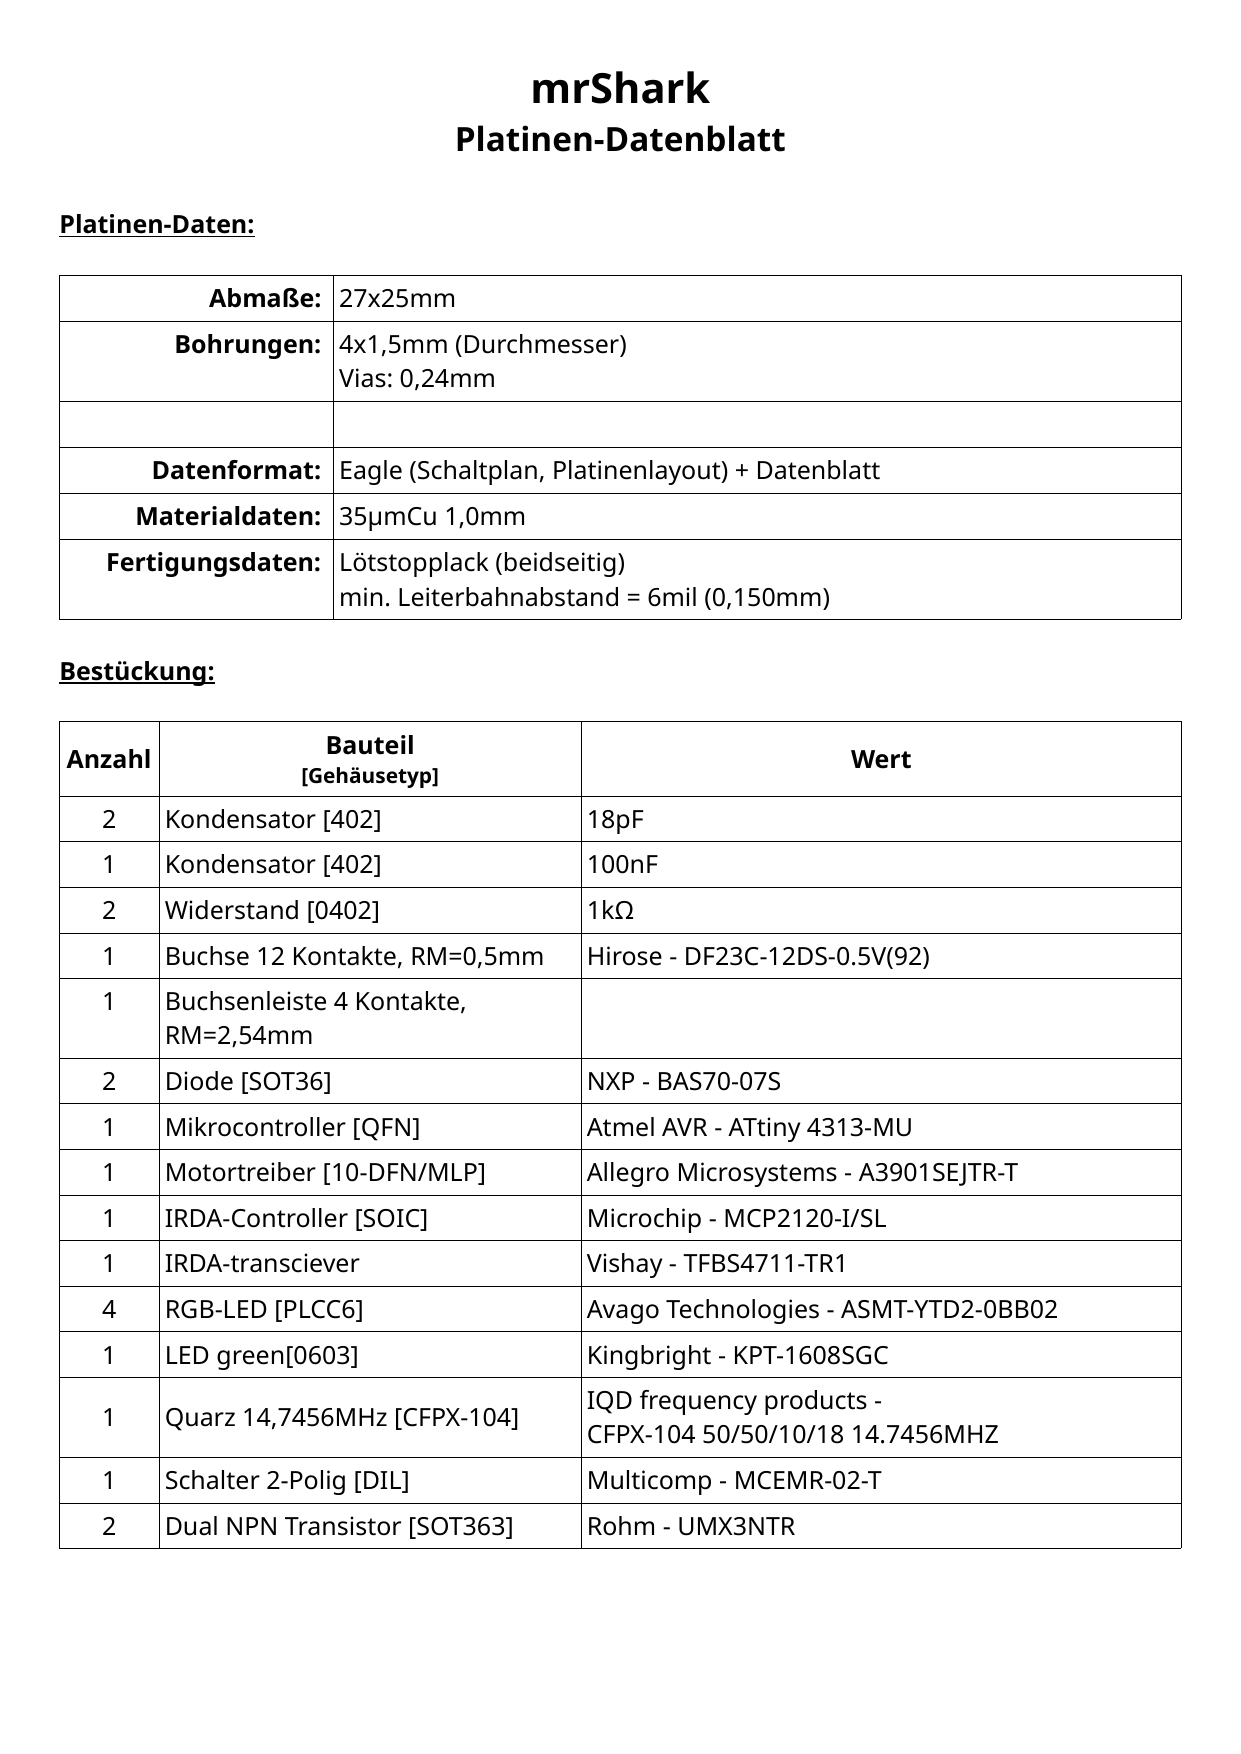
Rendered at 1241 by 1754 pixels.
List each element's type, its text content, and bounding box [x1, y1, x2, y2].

table_cell Rohm - UMX3NTR [582, 1504, 1181, 1548]
text mrShark [59, 59, 1181, 116]
table_cell 1 [60, 1241, 159, 1286]
table_cell Motortreiber [10-DFN/MLP] [160, 1150, 581, 1194]
table_cell Atmel AVR - ATtiny 4313-MU [582, 1104, 1181, 1149]
table_cell Diode [SOT36] [160, 1059, 581, 1103]
table_cell 1 [60, 934, 159, 978]
table_cell 35µmCu 1,0mm [334, 494, 1181, 539]
table_cell 18pF [582, 797, 1181, 841]
table_cell Buchsenleiste 4 Kontakte, RM=2,54mm [160, 979, 581, 1058]
table_cell IQD frequency products - CFPX-104 50/50/10/18 14.7456MHZ [582, 1378, 1181, 1457]
table_cell Kondensator [402] [160, 797, 581, 841]
table_header Anzahl [60, 722, 159, 796]
table_cell Buchse 12 Kontakte, RM=0,5mm [160, 934, 581, 978]
table_cell 1 [60, 1196, 159, 1240]
table_cell Microchip - MCP2120-I/SL [582, 1196, 1181, 1240]
table_cell Lötstopplack (beidseitig) min. Leiterbahnabstand = 6mil (0,150mm) [334, 540, 1181, 619]
table_cell 100nF [582, 842, 1181, 887]
table_header Wert [582, 722, 1181, 796]
table_cell Datenformat: [60, 448, 333, 493]
table_cell Quarz 14,7456MHz [CFPX-104] [160, 1378, 581, 1457]
table_cell 1 [60, 1458, 159, 1502]
table_cell 2 [60, 1504, 159, 1548]
table_cell Widerstand [0402] [160, 888, 581, 932]
table_cell Eagle (Schaltplan, Platinenlayout) + Datenblatt [334, 448, 1181, 493]
table_cell 2 [60, 797, 159, 841]
table_cell Materialdaten: [60, 494, 333, 539]
table_header Bauteil [Gehäusetyp] [160, 722, 581, 796]
table_cell [582, 979, 1181, 1058]
table_cell Allegro Microsystems - A3901SEJTR-T [582, 1150, 1181, 1194]
table_cell LED green[0603] [160, 1332, 581, 1377]
table_cell [334, 402, 1181, 447]
table_cell Avago Technologies - ASMT-YTD2-0BB02 [582, 1287, 1181, 1331]
table_cell 1 [60, 1378, 159, 1457]
table_cell Vishay - TFBS4711-TR1 [582, 1241, 1181, 1286]
table_cell RGB-LED [PLCC6] [160, 1287, 581, 1331]
table_cell 1kΩ [582, 888, 1181, 932]
table_cell [60, 402, 333, 447]
table_cell IRDA-Controller [SOIC] [160, 1196, 581, 1240]
table_cell 2 [60, 1059, 159, 1103]
table_cell Dual NPN Transistor [SOT363] [160, 1504, 581, 1548]
table_cell Kondensator [402] [160, 842, 581, 887]
table_cell NXP - BAS70-07S [582, 1059, 1181, 1103]
table_cell 2 [60, 888, 159, 932]
table_cell Multicomp - MCEMR-02-T [582, 1458, 1181, 1502]
table_cell Mikrocontroller [QFN] [160, 1104, 581, 1149]
table_cell Fertigungsdaten: [60, 540, 333, 619]
text Platinen-Datenblatt [59, 116, 1181, 161]
table_header Abmaße: [60, 276, 333, 321]
text Bestückung: [59, 653, 1181, 687]
table_cell 4 [60, 1287, 159, 1331]
table_cell 1 [60, 1332, 159, 1377]
table_cell 1 [60, 979, 159, 1058]
table_cell 1 [60, 842, 159, 887]
table_header 27x25mm [334, 276, 1181, 321]
table_cell Hirose - DF23C-12DS-0.5V(92) [582, 934, 1181, 978]
table_cell Kingbright - KPT-1608SGC [582, 1332, 1181, 1377]
table_cell Bohrungen: [60, 322, 333, 401]
table_cell Schalter 2-Polig [DIL] [160, 1458, 581, 1502]
table_cell IRDA-transciever [160, 1241, 581, 1286]
table_cell 1 [60, 1104, 159, 1149]
table_cell 4x1,5mm (Durchmesser) Vias: 0,24mm [334, 322, 1181, 401]
text Platinen-Daten: [59, 207, 1181, 241]
table_cell 1 [60, 1150, 159, 1194]
